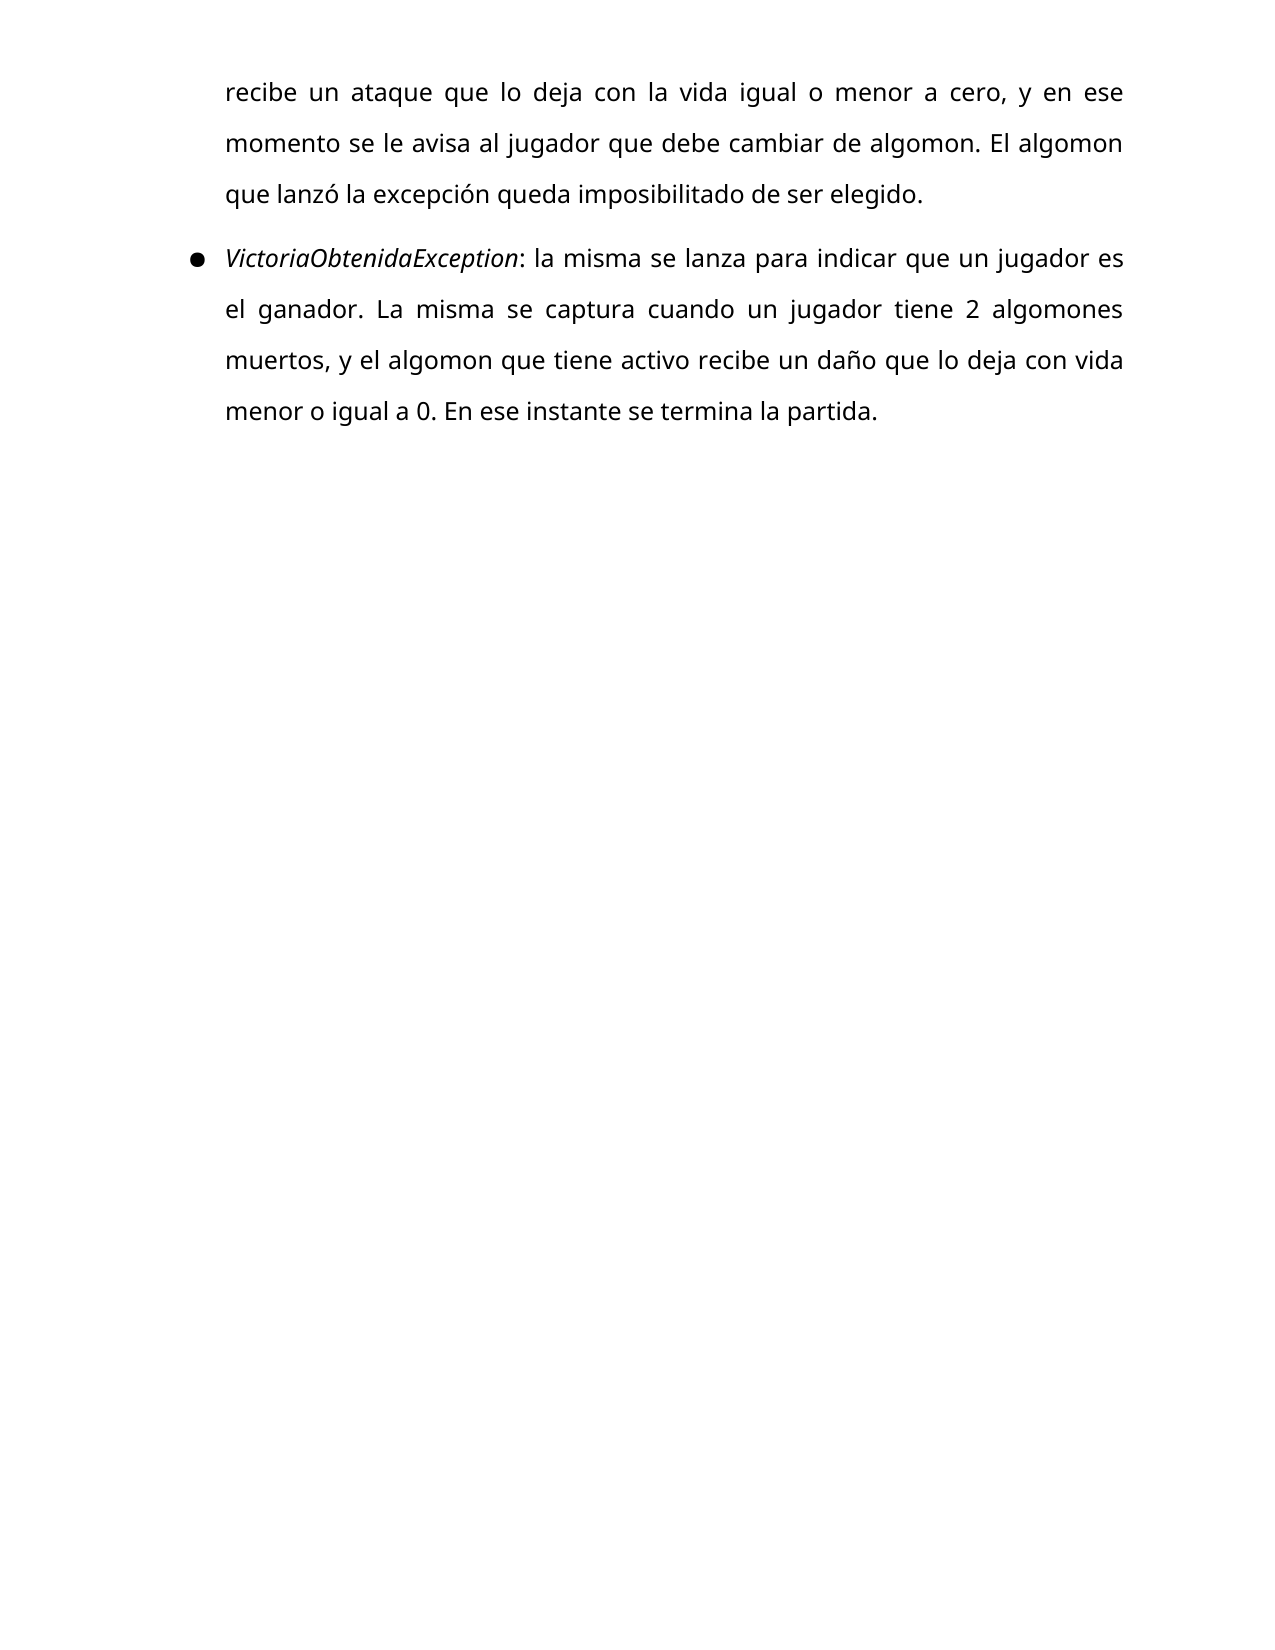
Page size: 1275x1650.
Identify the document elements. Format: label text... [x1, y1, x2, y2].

list recibe un ataque que lo deja con la vida igual o menor a cero, y en ese momento se le avisa al jugador que debe cambiar de algomon. El algomon que lanzó la excepción queda imposibilitado de ser elegido. [187, 75, 1125, 211]
list VictoriaObtenidaException: la misma se lanza para indicar que un jugador es el ganador. La misma se captura cuando un jugador tiene 2 algomones muertos, y el algomon que tiene activo recibe un daño que lo deja con vida menor o igual a 0. En ese instante se termina la partida. [187, 241, 1125, 428]
